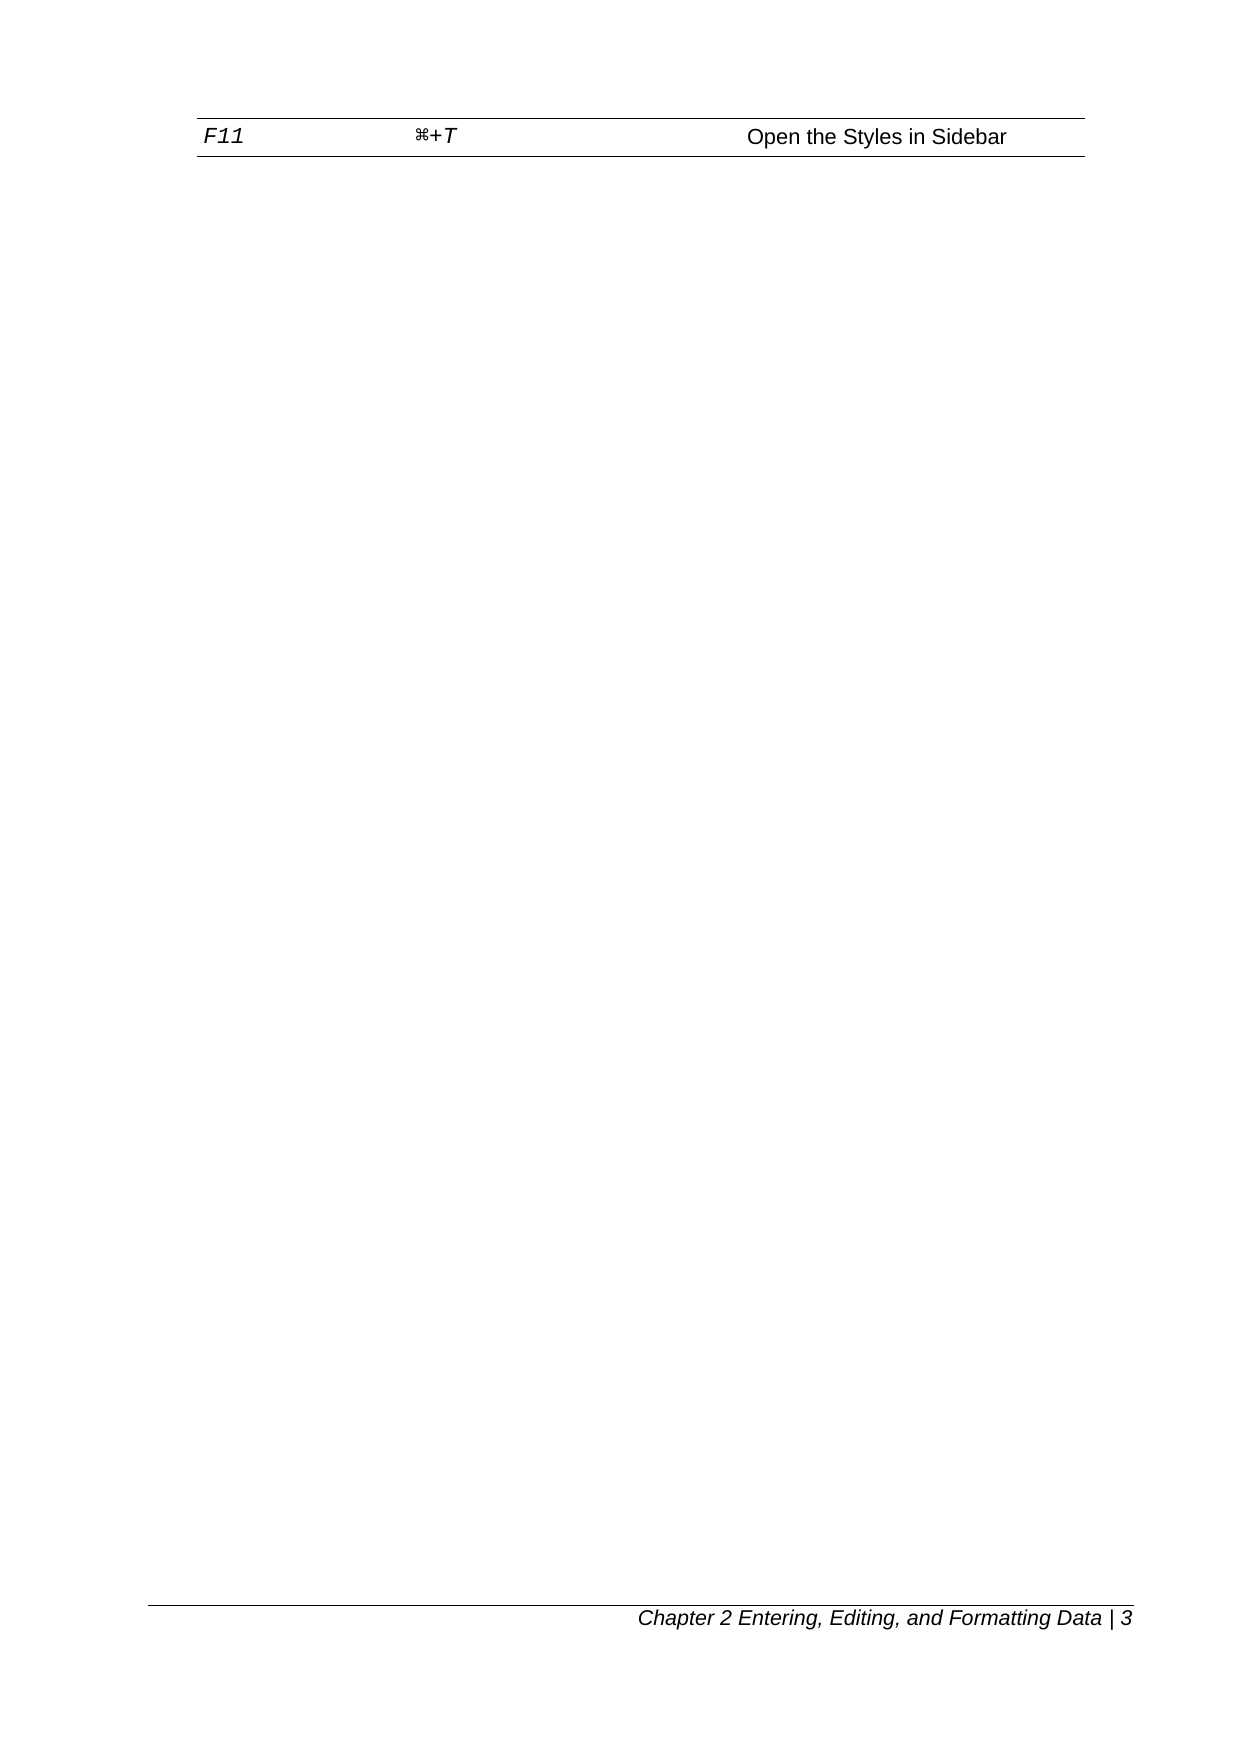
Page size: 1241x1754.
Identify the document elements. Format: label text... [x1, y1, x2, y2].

table_cell ⌘+T [409, 119, 741, 156]
table_cell F11 [197, 119, 409, 156]
table_cell Open the Styles in Sidebar [741, 119, 1085, 156]
